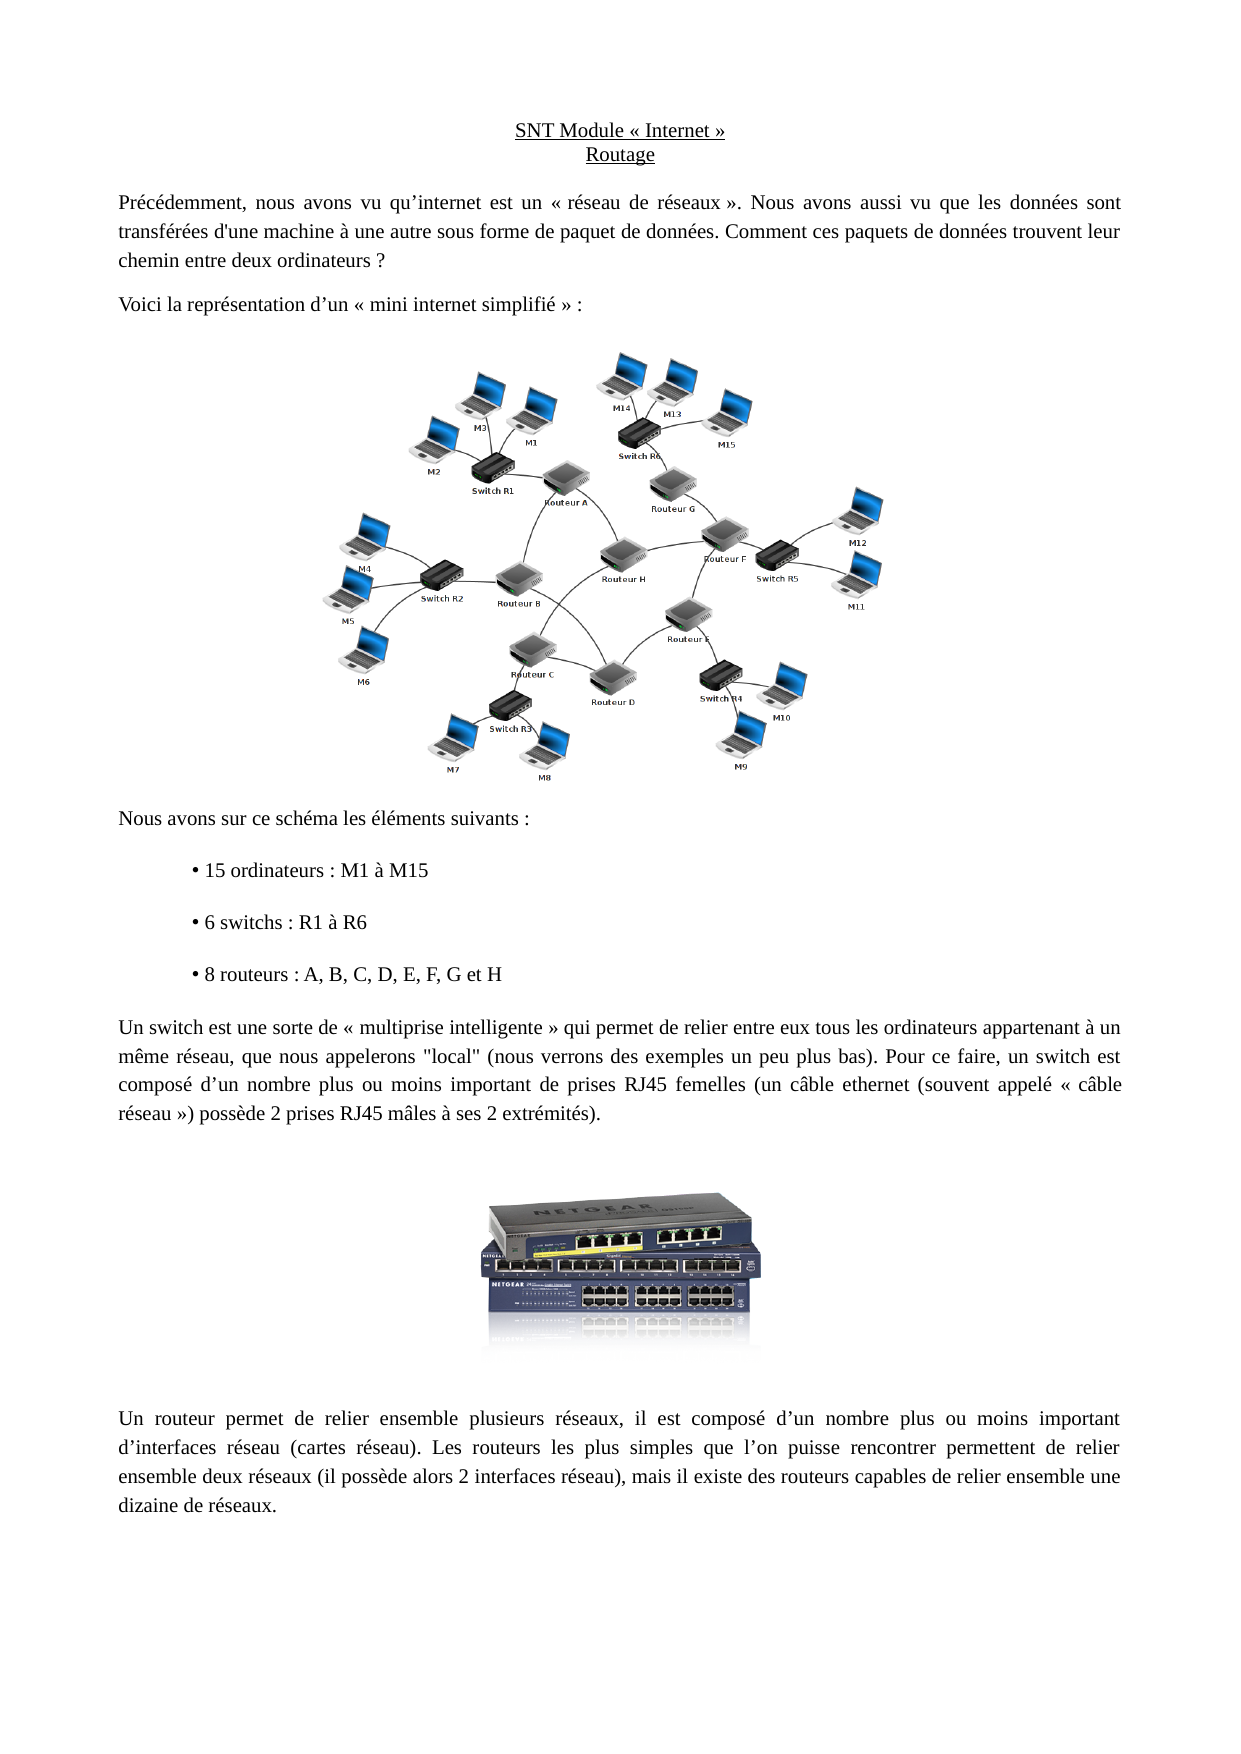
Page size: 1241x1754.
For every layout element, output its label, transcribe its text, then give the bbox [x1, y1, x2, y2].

list 6 switchs : R1 à R6 [118, 910, 1122, 934]
text Un switch est une sorte de « multiprise intelligente » qui permet de relier entre eux tous les ordinateurs appartenant à un même réseau, que nous appelerons "local" (nous verrons des exemples un peu plus bas). Pour ce faire, un switch est composé d’un nombre plus ou moins important de prises RJ45 femelles (un câble ethernet (souvent appelé « câble réseau ») possède 2 prises RJ45 mâles à ses 2 extrémités). [118, 1015, 1122, 1125]
picture [300, 331, 924, 784]
text Voici la représentation d’un « mini internet simplifié » : [118, 291, 1122, 316]
text Un routeur permet de relier ensemble plusieurs réseaux, il est composé d’un nombre plus ou moins important d’interfaces réseau (cartes réseau). Les routeurs les plus simples que l’on puisse rencontrer permettent de relier ensemble deux réseaux (il possède alors 2 interfaces réseau), mais il existe des routeurs capables de relier ensemble une dizaine de réseaux. [118, 1406, 1122, 1517]
list 15 ordinateurs : M1 à M15 [118, 858, 1122, 882]
list 8 routeurs : A, B, C, D, E, F, G et H [118, 962, 1122, 986]
text Précédemment, nous avons vu qu’internet est un « réseau de réseaux ». Nous avons aussi vu que les données sont transférées d'une machine à une autre sous forme de paquet de données. Comment ces paquets de données trouvent leur chemin entre deux ordinateurs ? [118, 190, 1122, 272]
text Nous avons sur ce schéma les éléments suivants : [118, 806, 1122, 829]
text Routage [118, 142, 1122, 166]
picture [457, 1153, 783, 1371]
text SNT Module « Internet » [118, 118, 1122, 142]
